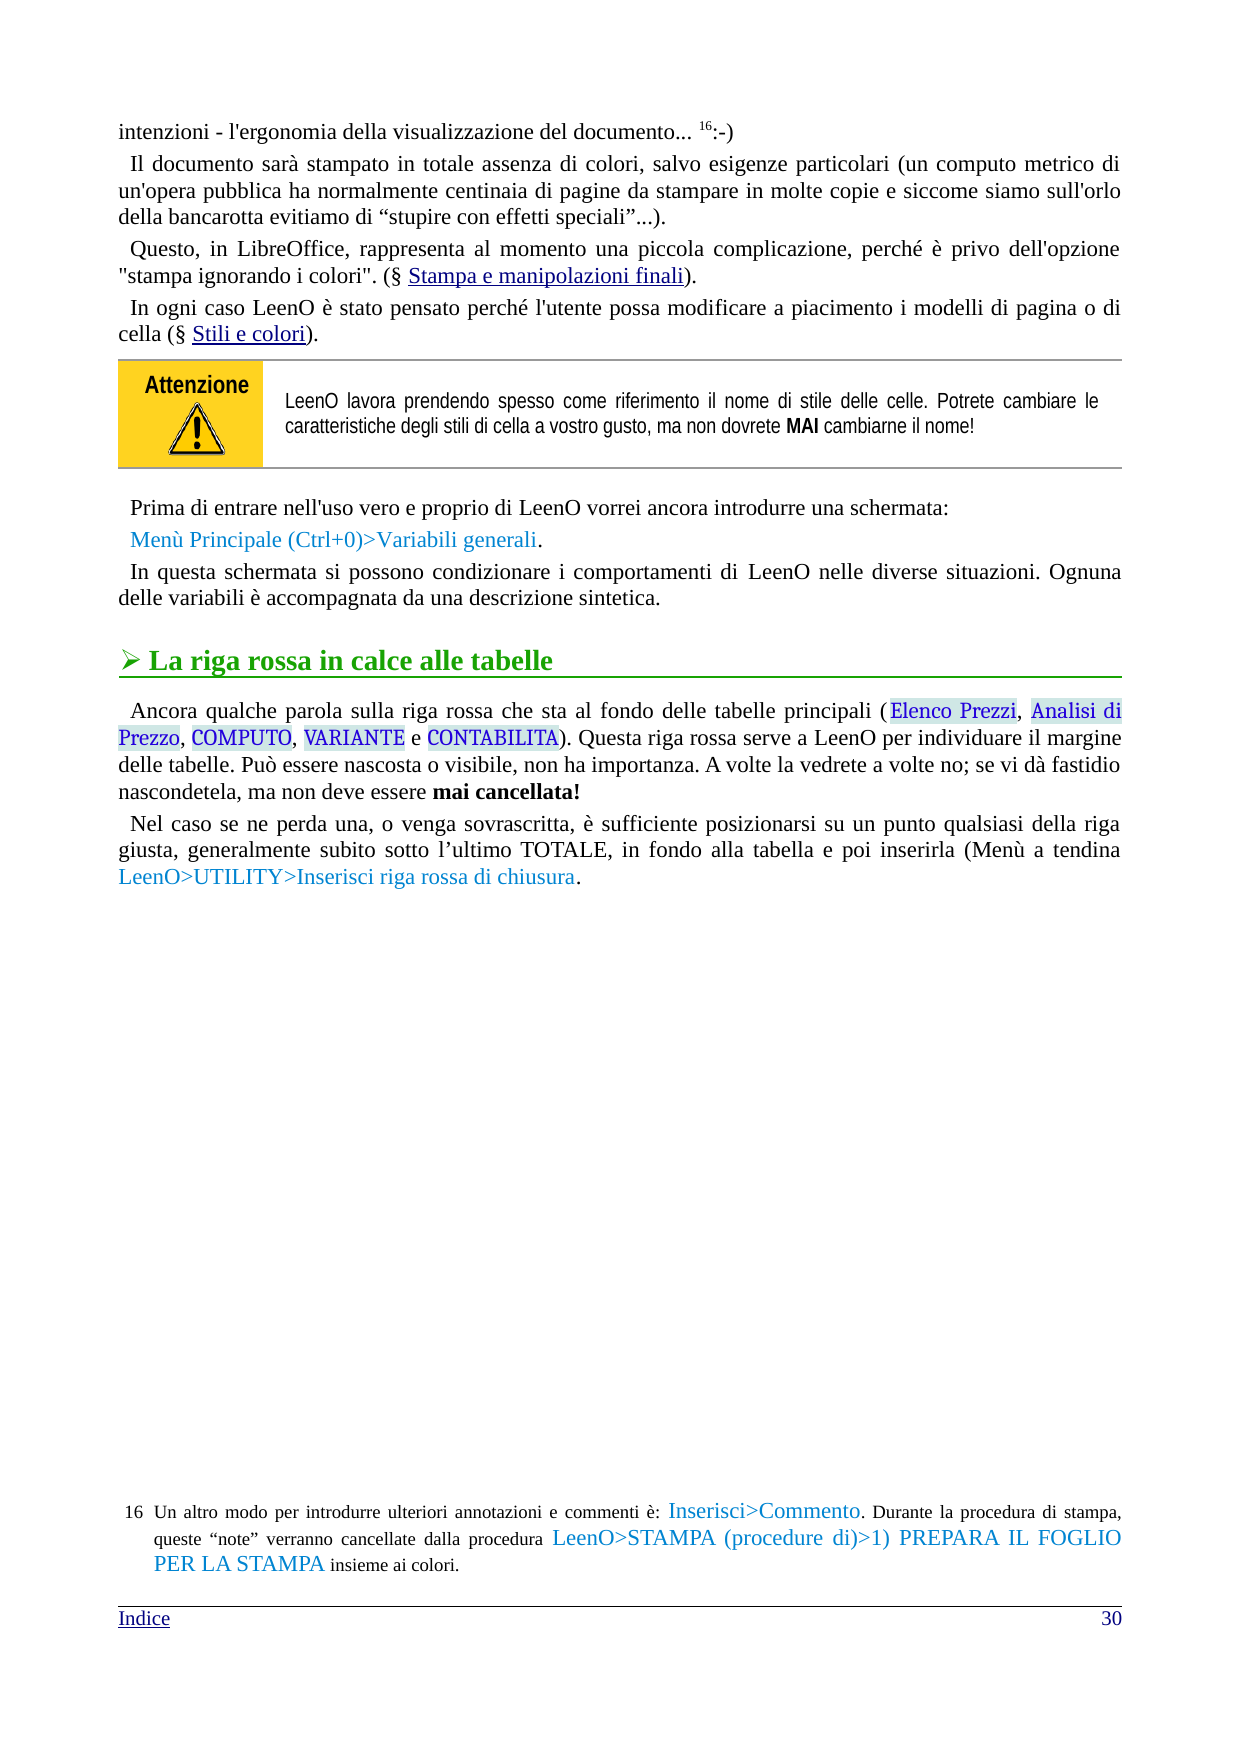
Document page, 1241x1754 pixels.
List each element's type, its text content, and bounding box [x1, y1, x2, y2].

text In ogni caso LeenO è stato pensato perché l'utente possa modificare a piacimento i modelli di pagina o di cella (§ Stili e colori). [118, 294, 1122, 347]
text Questo, in LibreOffice, rappresenta al momento una piccola complicazione, perché è privo dell'opzione "stampa ignorando i colori". (§ Stampa e manipolazioni finali). [118, 235, 1122, 288]
table_header LeenO lavora prendendo spesso come riferimento il nome di stile delle celle. Potrete cambiare le caratteristiche degli stili di cella a vostro gusto, ma non dovrete MAI cambiarne il nome! [264, 361, 1122, 467]
text intenzioni - l'ergonomia della visualizzazione del documento... :-) [118, 118, 1122, 144]
text Il documento sarà stampato in totale assenza di colori, salvo esigenze particolari (un computo metrico di un'opera pubblica ha normalmente centinaia di pagine da stampare in molte copie e siccome siamo sull'orlo della bancarotta evitiamo di “stupire con effetti speciali”...). [118, 150, 1122, 229]
text Ancora qualche parola sulla riga rossa che sta al fondo delle tabelle principali (Elenco Prezzi, Analisi di Prezzo, COMPUTO, VARIANTE e CONTABILITA). Questa riga rossa serve a LeenO per individuare il margine delle tabelle. Può essere nascosta o visibile, non ha importanza. A volte la vedrete a volte no; se vi dà fastidio nascondetela, ma non deve essere mai cancellata! [118, 697, 1122, 804]
text Menù Principale (Ctrl+0)>Variabili generali. [118, 526, 1122, 552]
picture [164, 398, 229, 459]
text Un altro modo per introdurre ulteriori annotazioni e commenti è: Inserisci>Commento. Durante la procedura di stampa, queste “note” verranno cancellate dalla procedura LeenO>STAMPA (procedure di)>1) PREPARA IL FOGLIO PER LA STAMPA insieme ai colori. [124, 1497, 1122, 1576]
text Nel caso se ne perda una, o venga sovrascritta, è sufficiente posizionarsi su un punto qualsiasi della riga giusta, generalmente subito sotto l’ultimo TOTALE, in fondo alla tabella e poi inserirla (Menù a tendina LeenO>UTILITY>Inserisci riga rossa di chiusura. [118, 810, 1122, 889]
text Prima di entrare nell'uso vero e proprio di LeenO vorrei ancora introdurre una schermata: [118, 493, 1122, 520]
text In questa schermata si possono condizionare i comportamenti di LeenO nelle diverse situazioni. Ognuna delle variabili è accompagnata da una descrizione sintetica. [118, 558, 1122, 611]
subtitle La riga rossa in calce alle tabelle [119, 643, 1122, 676]
table_header Attenzione [118, 361, 263, 467]
